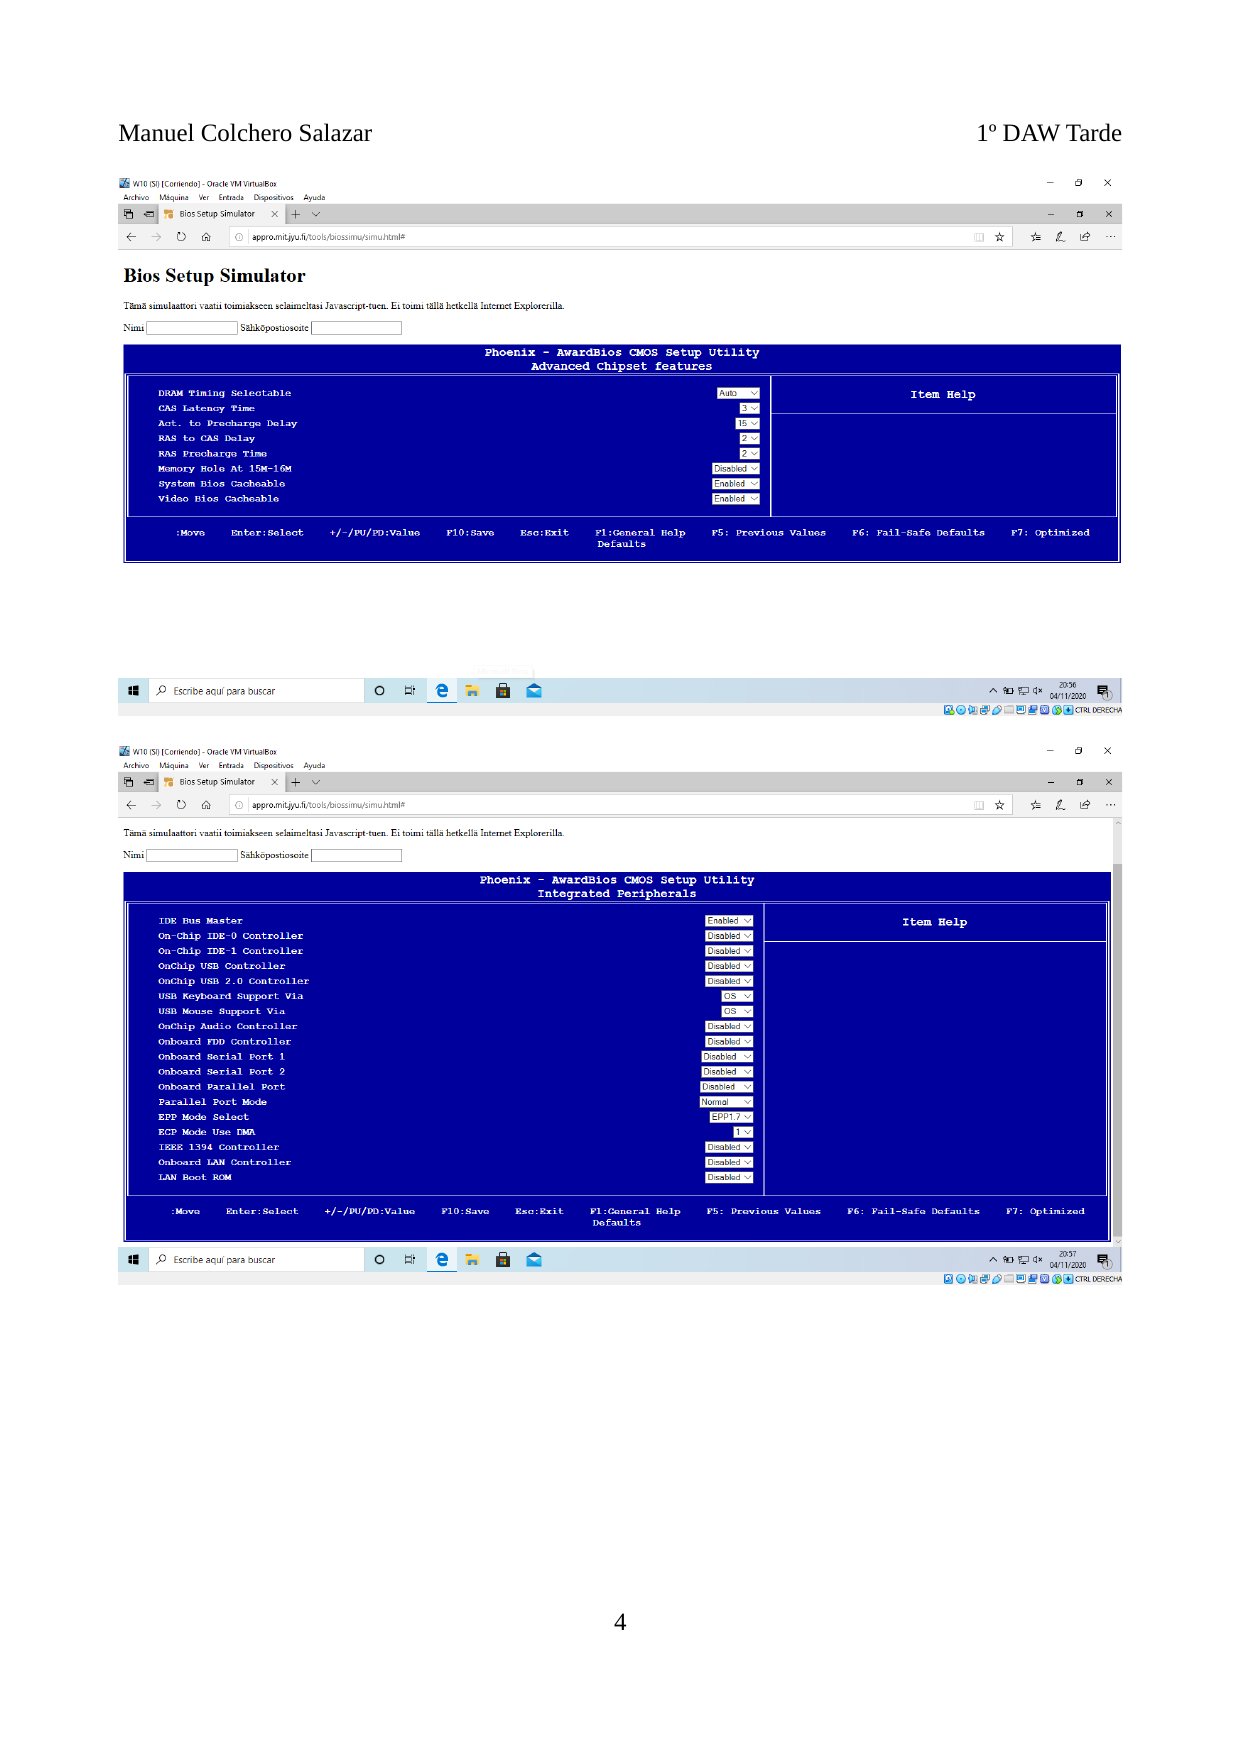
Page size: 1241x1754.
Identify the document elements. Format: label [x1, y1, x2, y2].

picture [118, 176, 1123, 716]
picture [118, 744, 1123, 1285]
